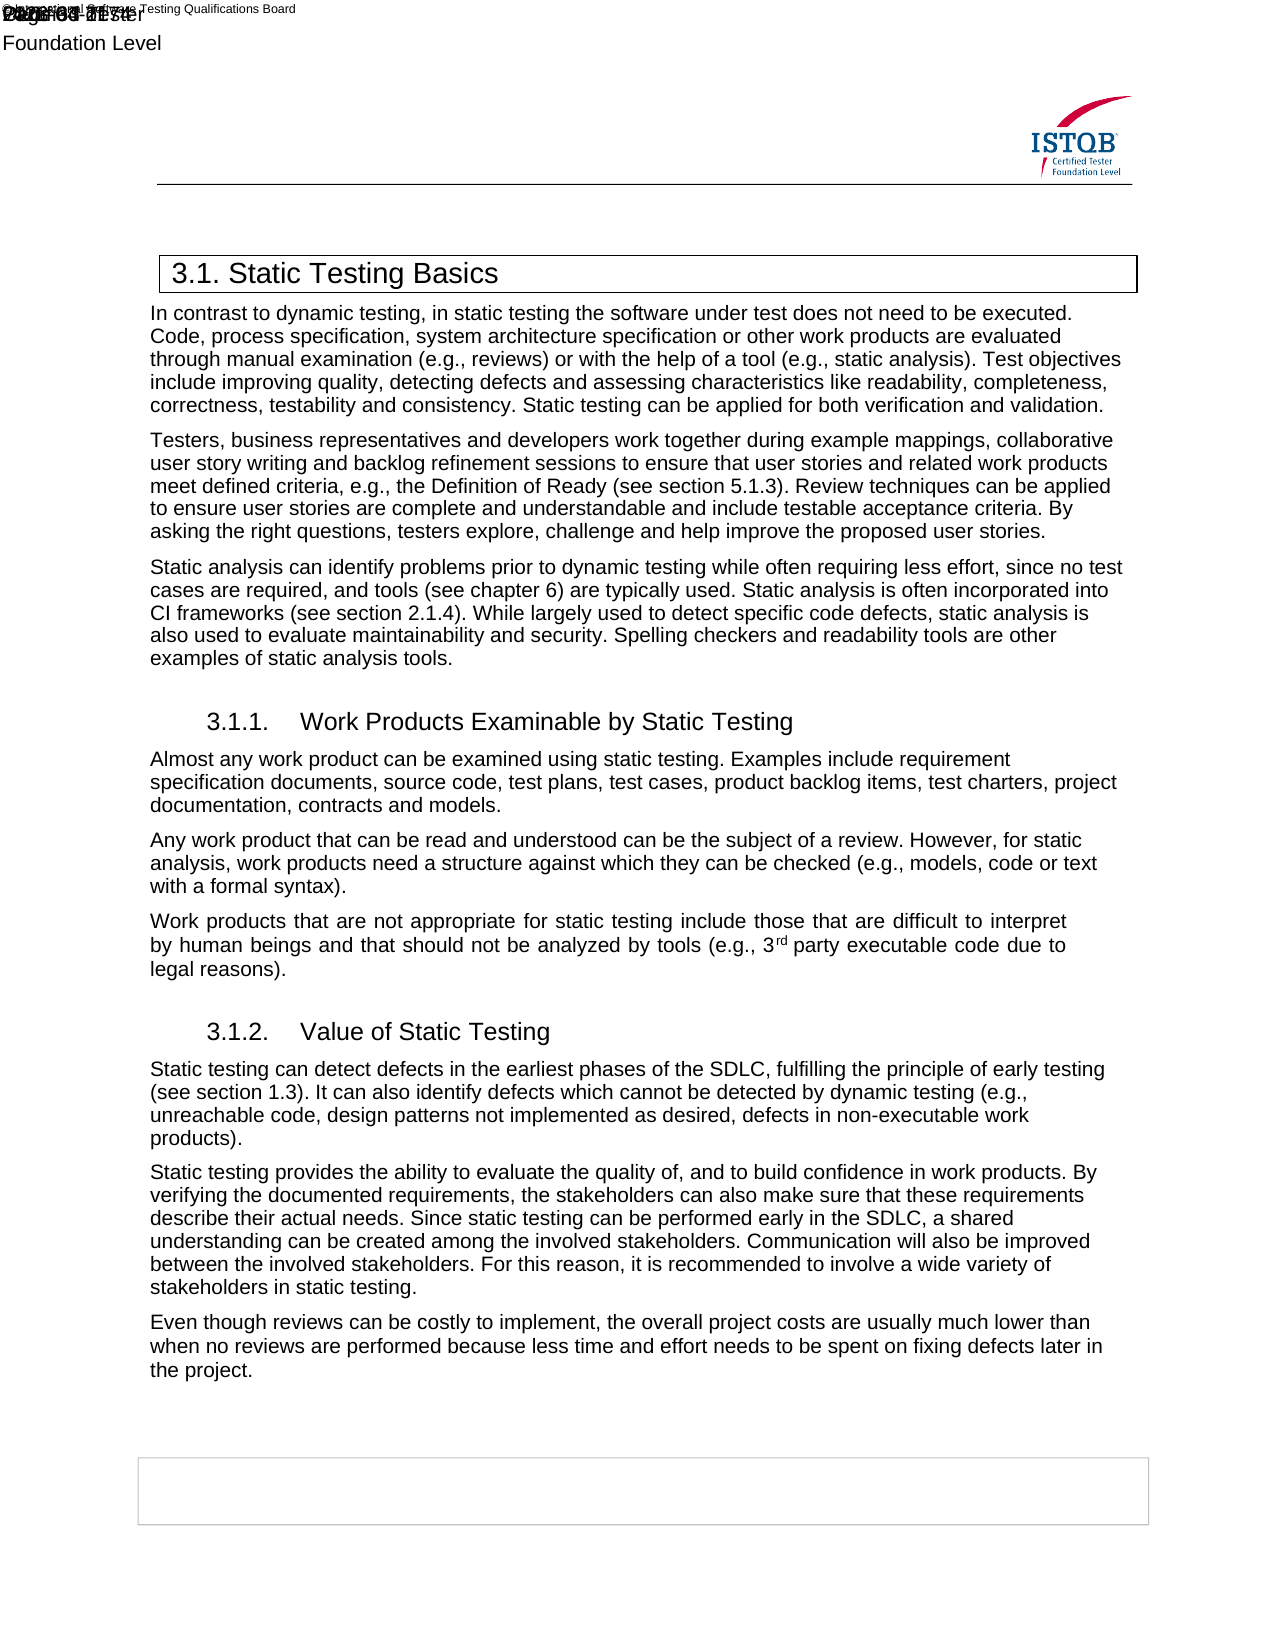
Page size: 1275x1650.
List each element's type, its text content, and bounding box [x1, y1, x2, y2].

text 3.1. Static Testing Basics [171, 256, 1137, 290]
picture [1031, 96, 1133, 179]
text In contrast to dynamic testing, in static testing the software under test does not need to be executed. Code, process specification, system architecture specification or other work products are evaluated through manual examination (e.g., reviews) or with the help of a tool (e.g., static analysis). Test objectives include improving quality, detecting defects and assessing characteristics like readability, completeness, correctness, testability and consistency. Static testing can be applied for both verification and validation. [150, 303, 1127, 417]
text Static analysis can identify problems prior to dynamic testing while often requiring less effort, since no test cases are required, and tools (see chapter 6) are typically used. Static analysis is often incorporated into CI frameworks (see section 2.1.4). While largely used to detect specific code defects, static analysis is also used to evaluate maintainability and security. Spelling checkers and readability tools are other examples of static analysis tools. [150, 556, 1126, 670]
text Static testing provides the ability to evaluate the quality of, and to build confidence in work products. By verifying the documented requirements, the stakeholders can also make sure that these requirements describe their actual needs. Since static testing can be performed early in the SDLC, a shared understanding can be created among the involved stakeholders. Communication will also be improved between the involved stakeholders. For this reason, it is recommended to involve a wide variety of stakeholders in static testing. [150, 1162, 1101, 1298]
text Almost any work product can be examined using static testing. Examples include requirement specification documents, source code, test plans, test cases, product backlog items, test charters, project documentation, contracts and models. [150, 748, 1120, 816]
text Work products that are not appropriate for static testing include those that are difficult to interpret by human beings and that should not be analyzed by tools (e.g., 3rd party executable code due to legal reasons). [150, 910, 1067, 981]
text Static testing can detect defects in the earliest phases of the SDLC, fulfilling the principle of early testing (see section 1.3). It can also identify defects which cannot be detected by dynamic testing (e.g., unreachable code, design patterns not implemented as desired, defects in non-executable work products). [150, 1058, 1109, 1149]
subtitle Value of Static Testing [206, 1017, 1152, 1046]
text Testers, business representatives and developers work together during example mappings, collaborative user story writing and backlog refinement sessions to ensure that user stories and related work products meet defined criteria, e.g., the Definition of Ready (see section 5.1.3). Review techniques can be applied to ensure user stories are complete and understandable and include testable acceptance criteria. By asking the right questions, testers explore, challenge and help improve the proposed user stories. [150, 429, 1125, 543]
text Even though reviews can be costly to implement, the overall project costs are usually much lower than when no reviews are performed because less time and effort needs to be spent on fixing defects later in the project. [150, 1311, 1125, 1381]
subtitle Work Products Examinable by Static Testing [206, 707, 1152, 735]
text Any work product that can be read and understood can be the subject of a review. However, for static analysis, work products need a structure against which they can be checked (e.g., models, code or text with a formal syntax). [150, 829, 1101, 897]
